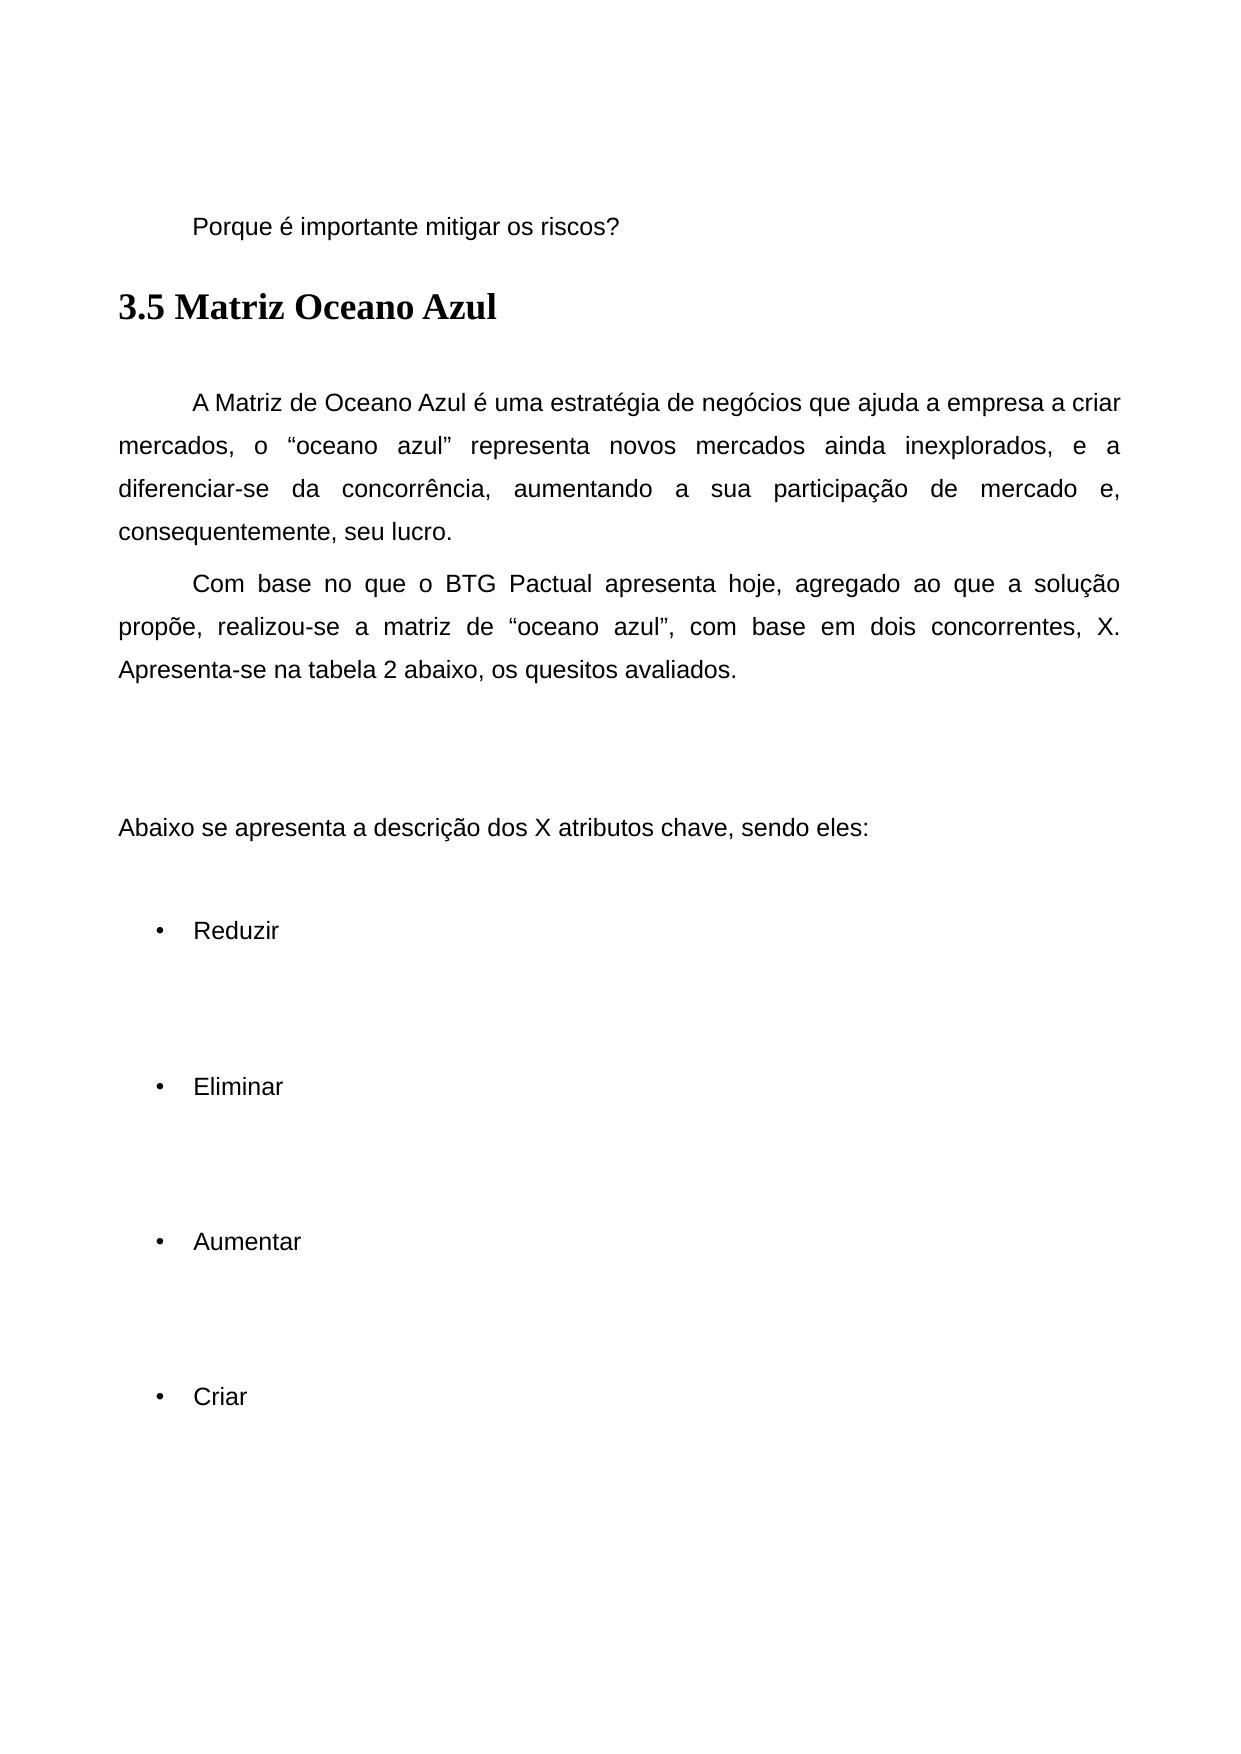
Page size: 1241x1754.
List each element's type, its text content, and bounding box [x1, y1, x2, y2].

text Porque é importante mitigar os riscos? [118, 212, 1122, 241]
list Aumentar [156, 1227, 1122, 1256]
list Reduzir [156, 916, 1122, 945]
text Abaixo se apresenta a descrição dos X atributos chave, sendo eles: [118, 812, 1122, 841]
list Eliminar [156, 1071, 1122, 1100]
text A Matriz de Oceano Azul é uma estratégia de negócios que ajuda a empresa a criar mercados, o “oceano azul” representa novos mercados ainda inexplorados, e a diferenciar-se da concorrência, aumentando a sua participação de mercado e, consequentemente, seu lucro. [118, 388, 1122, 546]
subtitle 3.5 Matriz Oceano Azul [118, 284, 1122, 328]
list Criar [156, 1382, 1122, 1411]
text Com base no que o BTG Pactual apresenta hoje, agregado ao que a solução propõe, realizou-se a matriz de “oceano azul”, com base em dois concorrentes, X. Apresenta-se na tabela 2 abaixo, os quesitos avaliados. [118, 569, 1122, 684]
